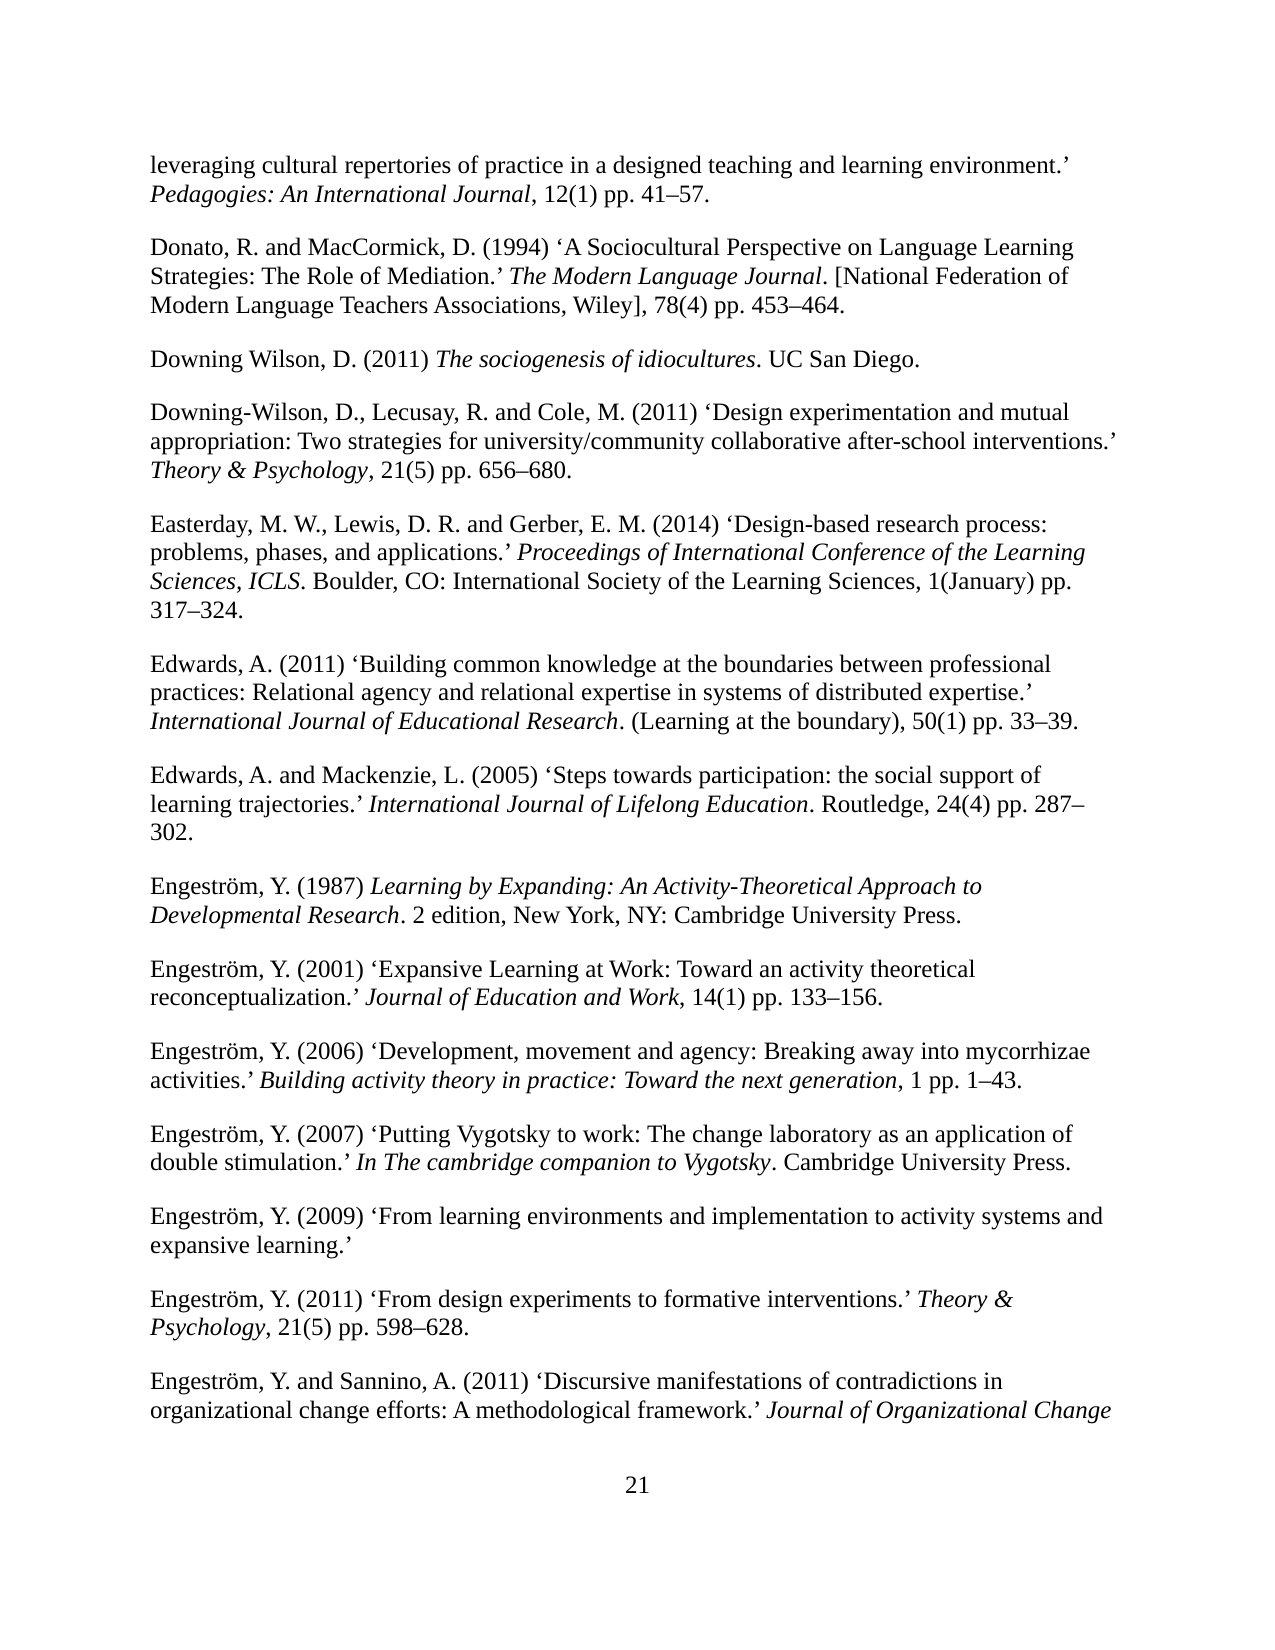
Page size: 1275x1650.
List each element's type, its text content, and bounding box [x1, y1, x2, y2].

text Engeström, Y. (2011) ‘From design experiments to formative interventions.’ Theory & Psychology, 21(5) pp. 598–628. [150, 1284, 1125, 1341]
text Engeström, Y. (2007) ‘Putting Vygotsky to work: The change laboratory as an application of double stimulation.’ In The cambridge companion to Vygotsky. Cambridge University Press. [150, 1119, 1125, 1176]
text Edwards, A. and Mackenzie, L. (2005) ‘Steps towards participation: the social support of learning trajectories.’ International Journal of Lifelong Education. Routledge, 24(4) pp. 287–302. [150, 760, 1125, 846]
text Engeström, Y. (2001) ‘Expansive Learning at Work: Toward an activity theoretical reconceptualization.’ Journal of Education and Work, 14(1) pp. 133–156. [150, 954, 1125, 1011]
text Engeström, Y. (2006) ‘Development, movement and agency: Breaking away into mycorrhizae activities.’ Building activity theory in practice: Toward the next generation, 1 pp. 1–43. [150, 1036, 1125, 1094]
text Downing-Wilson, D., Lecusay, R. and Cole, M. (2011) ‘Design experimentation and mutual appropriation: Two strategies for university/community collaborative after-school interventions.’ Theory & Psychology, 21(5) pp. 656–680. [150, 397, 1125, 484]
text Edwards, A. (2011) ‘Building common knowledge at the boundaries between professional practices: Relational agency and relational expertise in systems of distributed expertise.’ International Journal of Educational Research. (Learning at the boundary), 50(1) pp. 33–39. [150, 649, 1125, 735]
text Donato, R. and MacCormick, D. (1994) ‘A Sociocultural Perspective on Language Learning Strategies: The Role of Mediation.’ The Modern Language Journal. [National Federation of Modern Language Teachers Associations, Wiley], 78(4) pp. 453–464. [150, 232, 1125, 319]
text Easterday, M. W., Lewis, D. R. and Gerber, E. M. (2014) ‘Design-based research process: problems, phases, and applications.’ Proceedings of International Conference of the Learning Sciences, ICLS. Boulder, CO: International Society of the Learning Sciences, 1(January) pp. 317–324. [150, 509, 1125, 624]
text leveraging cultural repertories of practice in a designed teaching and learning environment.’ Pedagogies: An International Journal, 12(1) pp. 41–57. [150, 150, 1125, 207]
text Downing Wilson, D. (2011) The sociogenesis of idiocultures. UC San Diego. [150, 344, 1125, 372]
text Engeström, Y. (2009) ‘From learning environments and implementation to activity systems and expansive learning.’ [150, 1201, 1125, 1259]
text Engeström, Y. (1987) Learning by Expanding: An Activity-Theoretical Approach to Developmental Research. 2 edition, New York, NY: Cambridge University Press. [150, 871, 1125, 929]
text Engeström, Y. and Sannino, A. (2011) ‘Discursive manifestations of contradictions in organizational change efforts: A methodological framework.’ Journal of Organizational Change [150, 1366, 1125, 1424]
